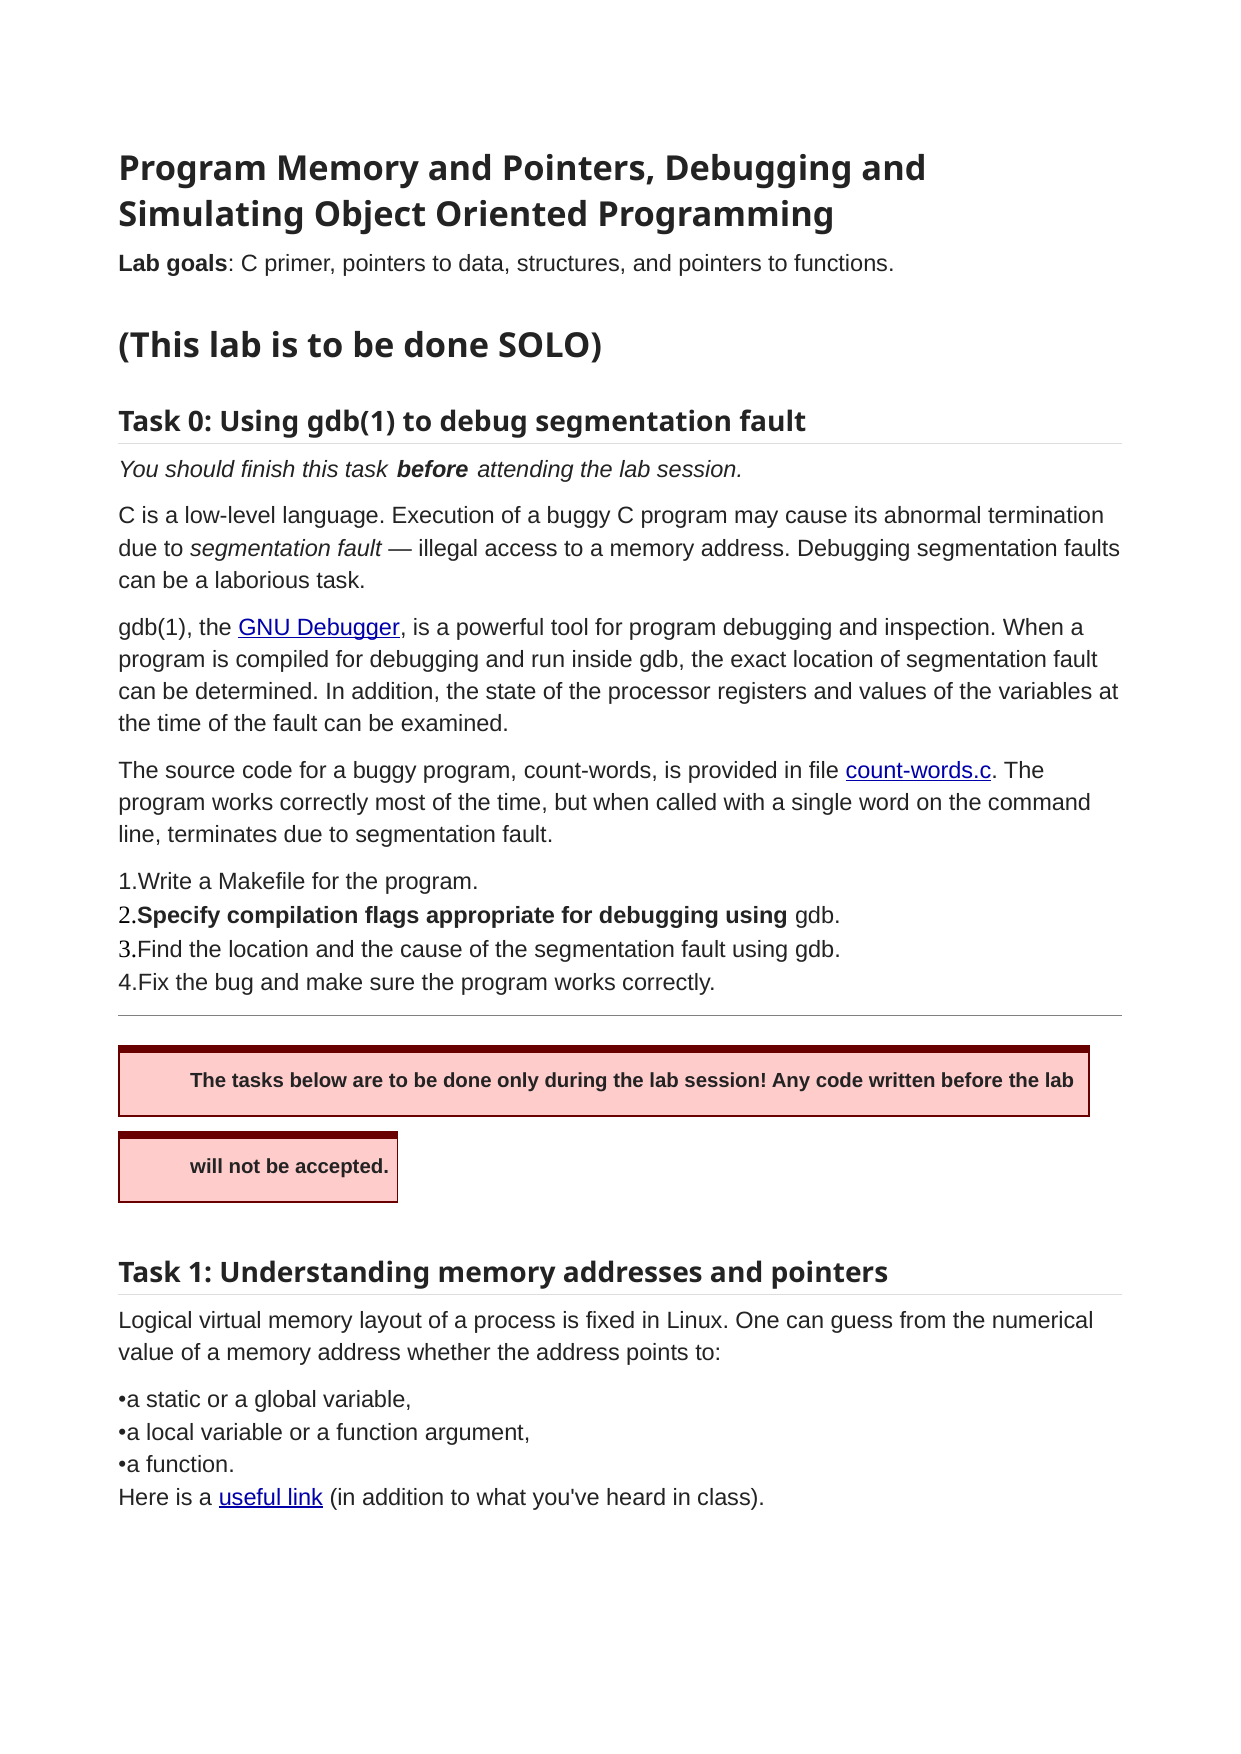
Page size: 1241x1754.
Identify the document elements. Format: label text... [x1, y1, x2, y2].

list Specify compilation flags appropriate for debugging using gdb. [118, 900, 1122, 928]
text gdb(1), the GNU Debugger, is a powerful tool for program debugging and inspection. When a program is compiled for debugging and run inside gdb, the exact location of segmentation fault can be determined. In addition, the state of the processor registers and values of the variables at the time of the fault can be examined. [118, 613, 1122, 737]
text The tasks below are to be done only during the lab session! Any code written before the lab will not be accepted. [118, 1045, 1122, 1203]
text The source code for a buggy program, count-words, is provided in file count-words.c. The program works correctly most of the time, but when called with a single word on the command line, terminates due to segmentation fault. [118, 756, 1122, 848]
subtitle Task 1: Understanding memory addresses and pointers [118, 1253, 1122, 1294]
text C is a low-level language. Execution of a buggy C program may cause its abnormal termination due to segmentation fault — illegal access to a memory address. Debugging segmentation faults can be a laborious task. [118, 502, 1122, 593]
list a local variable or a function argument, [118, 1418, 1122, 1445]
list a function. [118, 1450, 1122, 1477]
subtitle (This lab is to be done SOLO) [118, 321, 1122, 368]
list Find the location and the cause of the segmentation fault using gdb. [118, 934, 1122, 963]
list Write a Makefile for the program. [118, 868, 1122, 894]
list Fix the bug and make sure the program works correctly. [118, 969, 1122, 996]
list a static or a global variable, [118, 1385, 1122, 1412]
text Here is a useful link (in addition to what you've heard in class). [118, 1483, 1122, 1510]
text You should finish this task before attending the lab session. [118, 455, 1122, 482]
subtitle Task 0: Using gdb(1) to debug segmentation fault [118, 401, 1122, 443]
subtitle Program Memory and Pointers, Debugging and Simulating Object Oriented Programming [118, 143, 1122, 237]
text Lab goals: C primer, pointers to data, structures, and pointers to functions. [118, 249, 1122, 276]
text Logical virtual memory layout of a process is fixed in Linux. One can guess from the numerical value of a memory address whether the address points to: [118, 1306, 1122, 1366]
